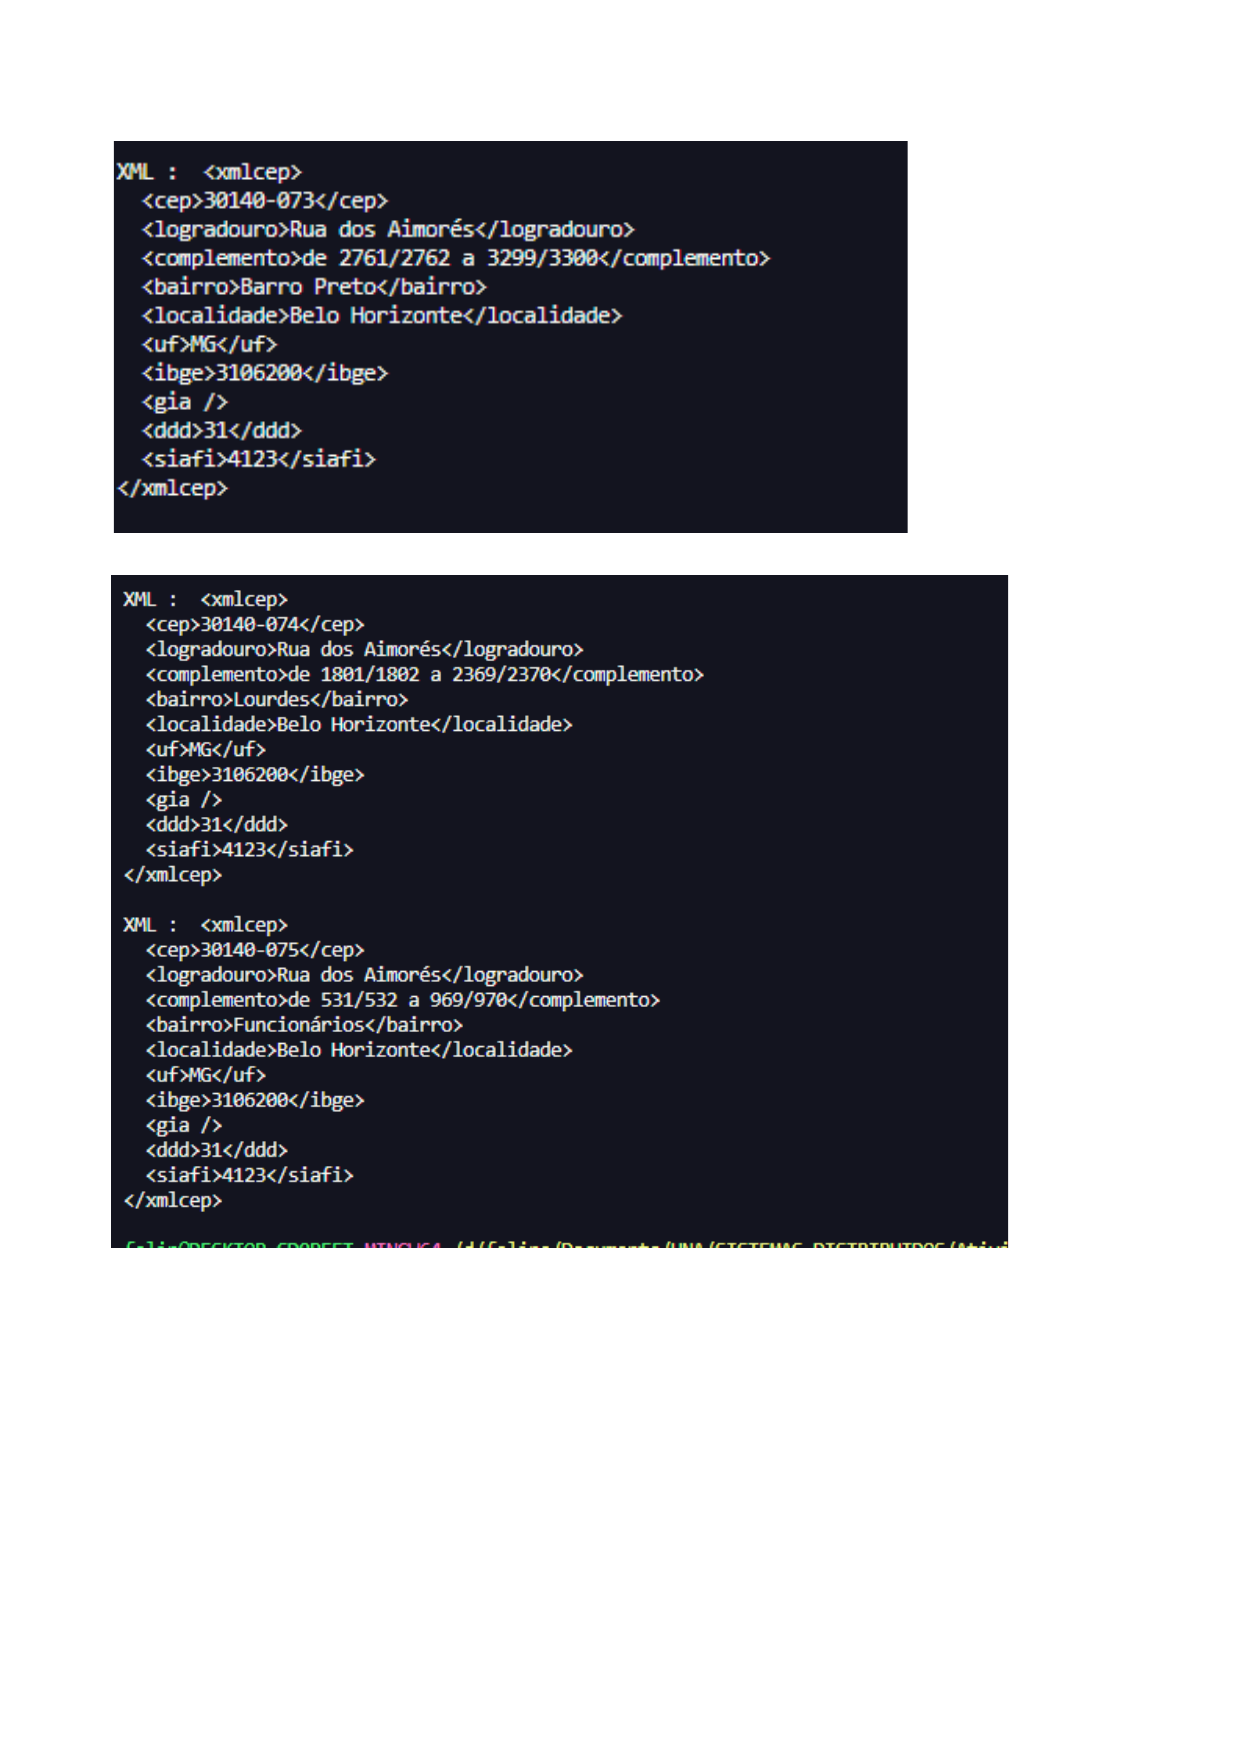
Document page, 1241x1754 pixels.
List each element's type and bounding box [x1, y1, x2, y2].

picture [111, 575, 1009, 1248]
picture [113, 141, 908, 533]
